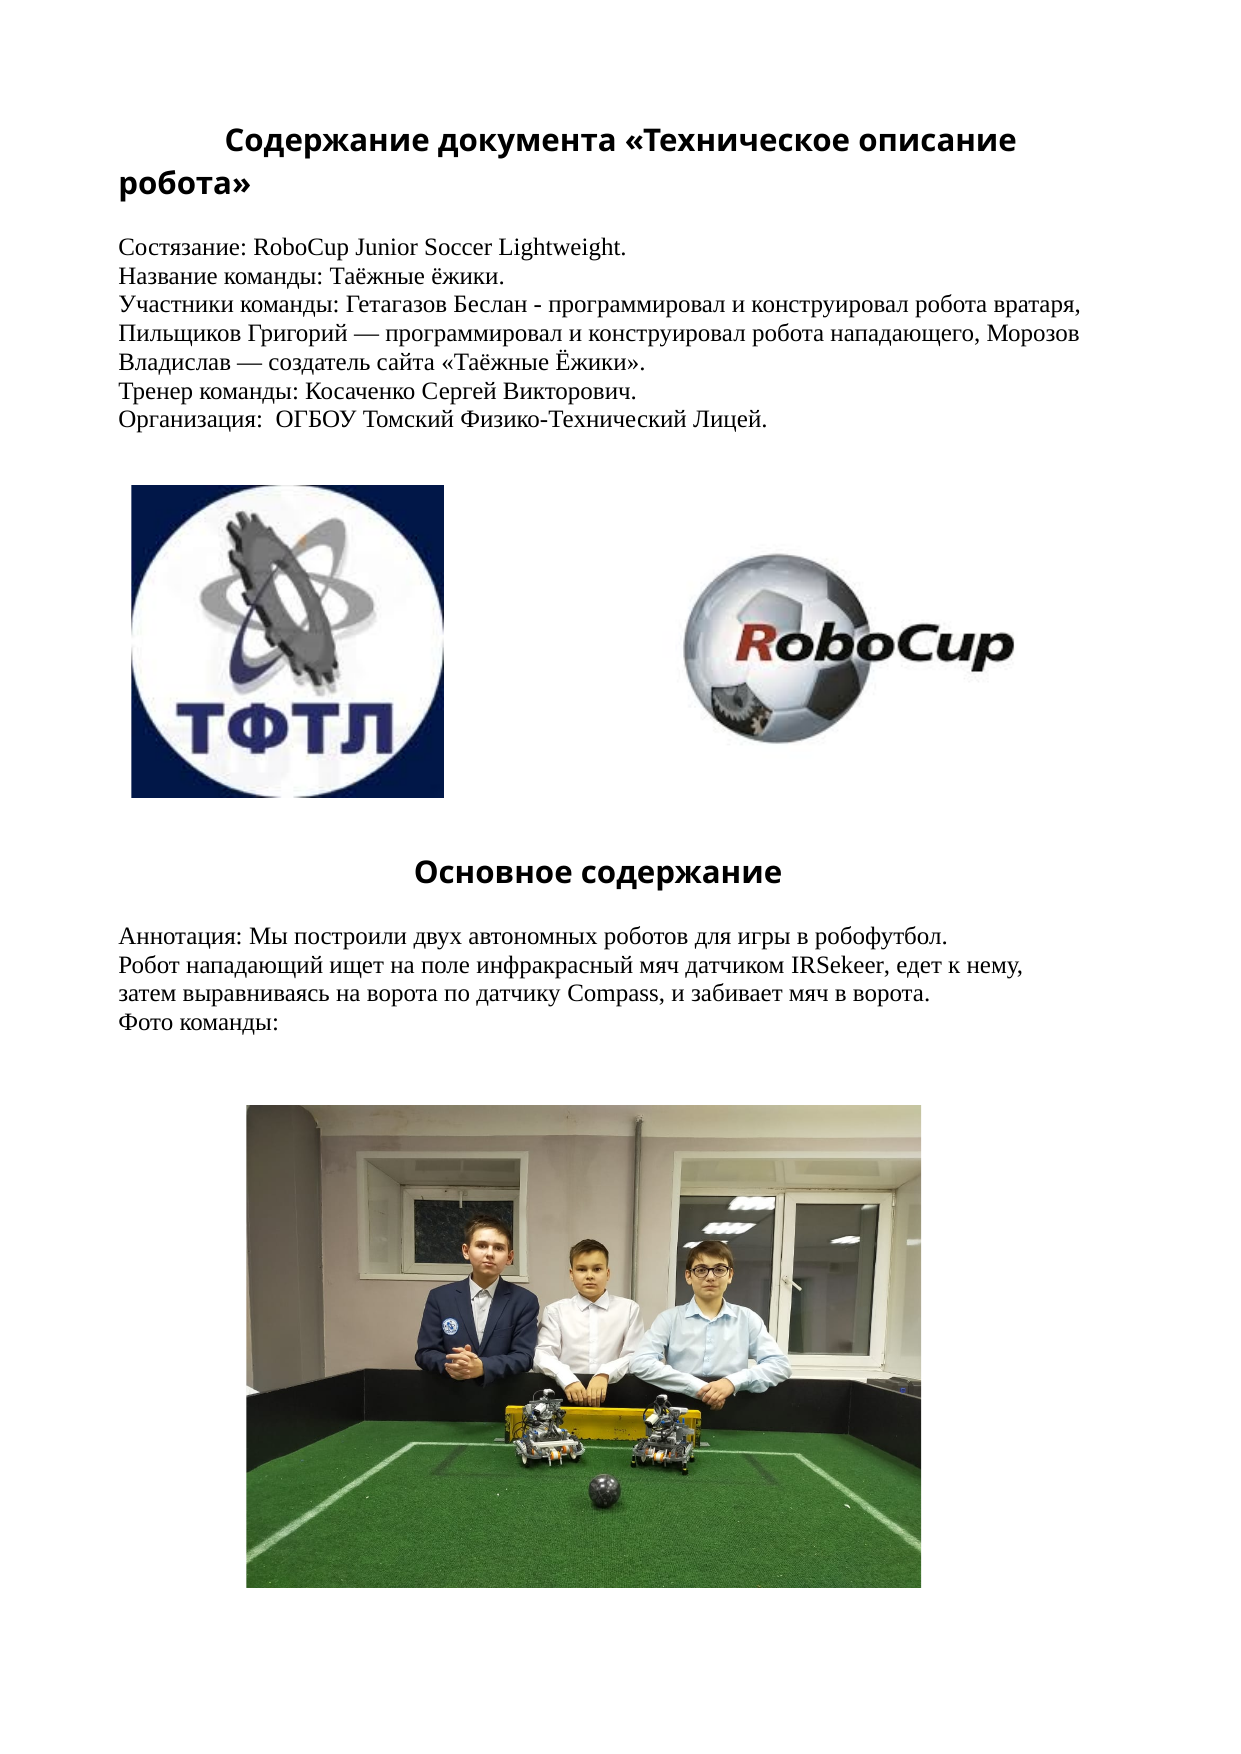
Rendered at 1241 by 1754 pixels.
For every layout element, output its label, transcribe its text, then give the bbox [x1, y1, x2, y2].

text Название команды: Таёжные ёжики. [118, 261, 1122, 289]
text Фото команды: [118, 1007, 1122, 1036]
text Состязание: RoboCup Junior Soccer Lightweight. [118, 232, 1122, 261]
text Тренер команды: Косаченко Сергей Викторович. [118, 376, 1122, 404]
text Основное содержание [118, 850, 1122, 892]
text Содержание документа «Техническое описание робота» [118, 118, 1122, 203]
text Организация: ОГБОУ Томский Физико-Технический Лицей. [118, 404, 1122, 433]
text Пильщиков Григорий — программировал и конструировал робота нападающего, Морозов Владислав — создатель сайта «Таёжные Ёжики». [118, 318, 1122, 376]
text Аннотация: Мы построили двух автономных роботов для игры в робофутбол. [118, 921, 1122, 950]
text затем выравниваясь на ворота по датчику Compass, и забивает мяч в ворота. [118, 978, 1122, 1007]
text Робот нападающий ищет на поле инфракрасный мяч датчиком IRSekeer, едет к нему, [118, 950, 1122, 978]
text Участники команды: Гетагазов Беслан - программировал и конструировал робота вратаря, [118, 289, 1122, 318]
